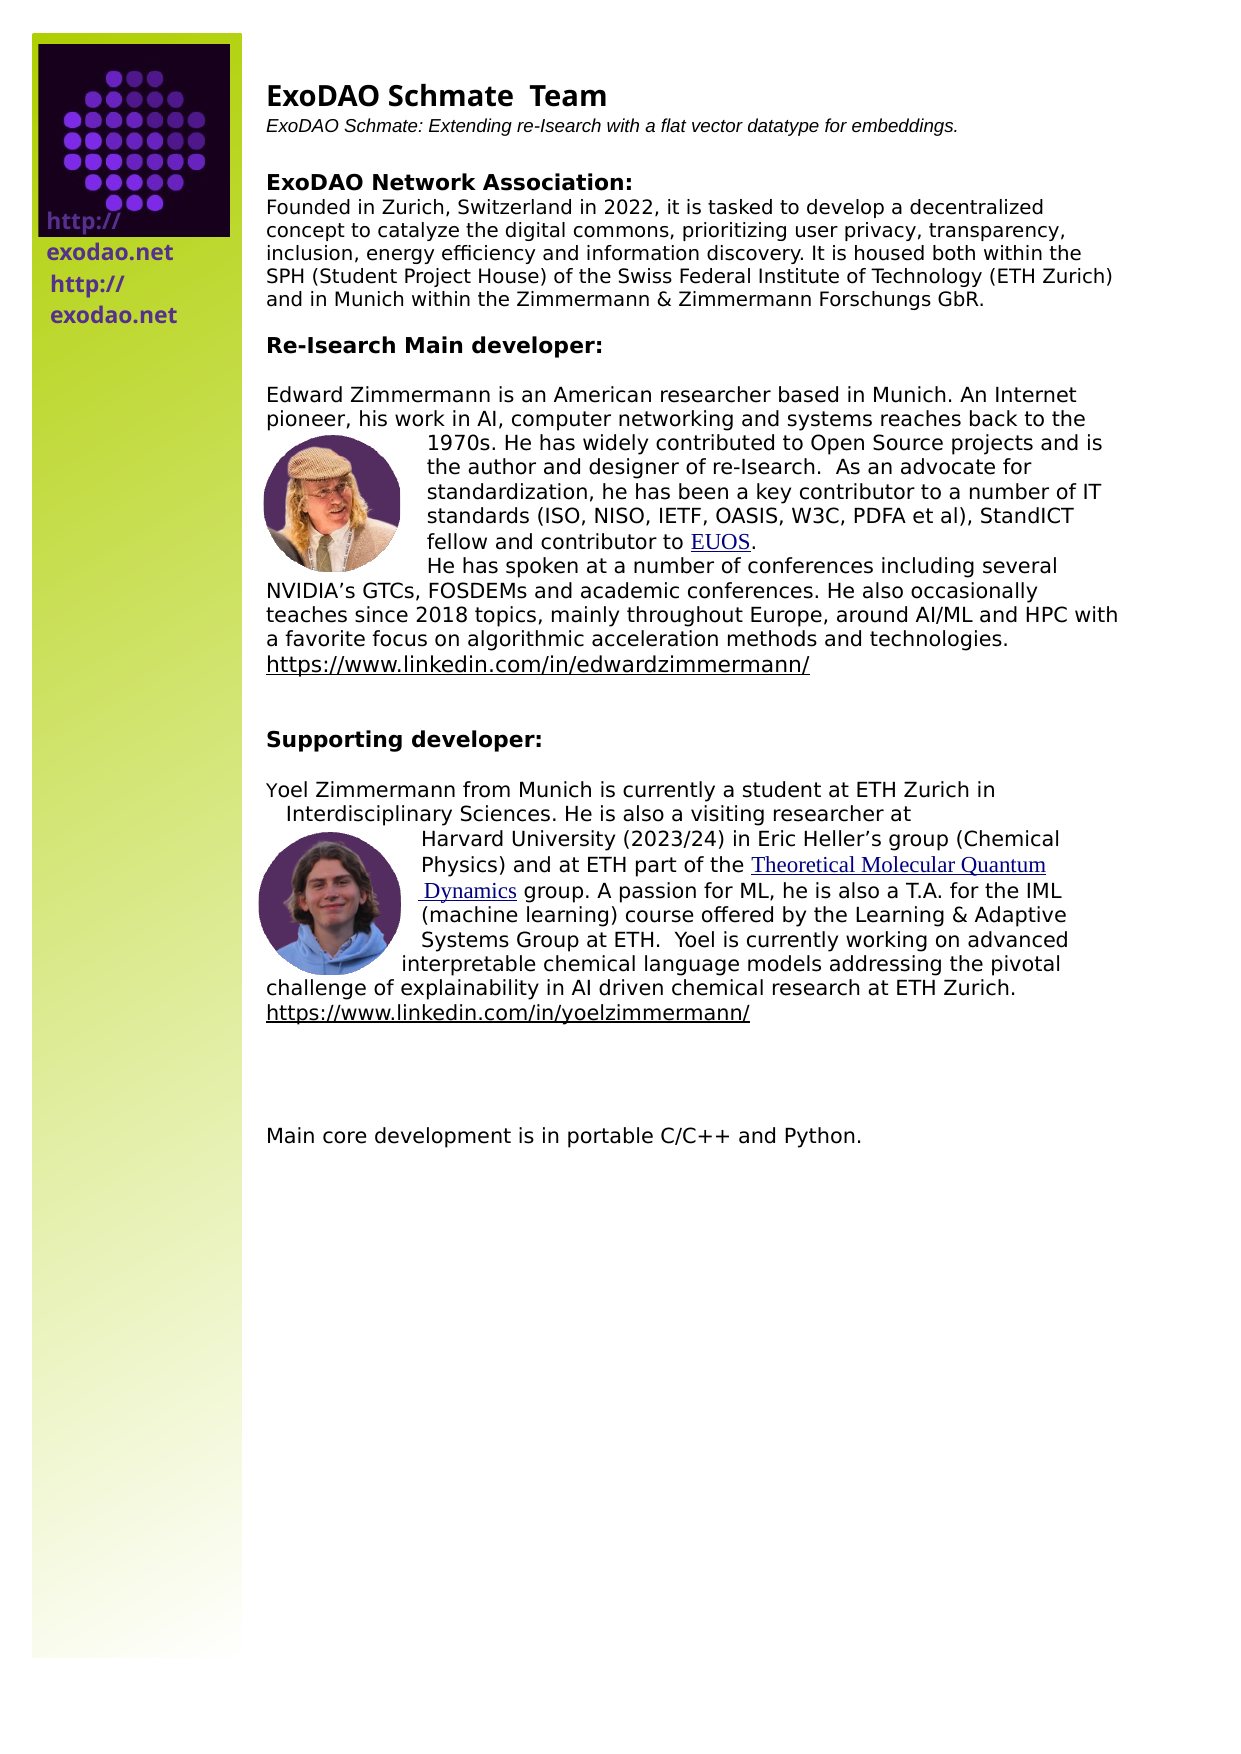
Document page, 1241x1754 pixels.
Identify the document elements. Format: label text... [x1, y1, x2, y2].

text https://www.linkedin.com/in/edwardzimmermann/ [266, 652, 1122, 677]
text (machine learning) course offered by the Learning & Adaptive [401, 903, 1122, 928]
text Harvard University (2023/24) in Eric Heller’s group (Chemical [266, 827, 1122, 851]
text Dynamics group. A passion for ML, he is also a T.A. for the IML [401, 877, 1122, 903]
text Edward Zimmermann is an American researcher based in Munich. An Internet pioneer, his work in AI, computer networking and systems reaches back to the [266, 383, 1122, 431]
text fellow and contributor to EUOS. [400, 528, 1122, 554]
text Systems Group at ETH. Yoel is currently working on advanced interpretable chemical language models addressing the pivotal challenge of explainability in AI driven chemical research at ETH Zurich. [266, 928, 1122, 1001]
text standardization, he has been a key contributor to a number of IT [400, 480, 1122, 504]
picture [38, 44, 230, 237]
text Re-Isearch Main developer: [266, 333, 1122, 358]
text Physics) and at ETH part of the Theoretical Molecular Quantum [401, 851, 1122, 877]
text Interdisciplinary Sciences. He is also a visiting researcher at [266, 802, 1122, 827]
text Yoel Zimmermann from Munich is currently a student at ETH Zurich in [266, 778, 1122, 802]
text ExoDAO Schmate: Extending re-Isearch with a flat vector datatype for embeddings. [266, 115, 1122, 137]
picture [258, 832, 401, 975]
text https://www.linkedin.com/in/yoelzimmermann/ [266, 1001, 1122, 1025]
text the author and designer of re-Isearch. As an advocate for [400, 455, 1122, 480]
text ExoDAO Network Association: [266, 170, 1122, 196]
text He has spoken at a number of conferences including several [266, 554, 1122, 579]
text Founded in Zurich, Switzerland in 2022, it is tasked to develop a decentralized concept to catalyze the digital commons, prioritizing user privacy, transparency, inclusion, energy efficiency and information discovery. It is housed both within the SPH (Student Project House) of the Swiss Federal Institute of Technology (ETH Zurich) and in Munich within the Zimmermann & Zimmermann Forschungs GbR. [266, 196, 1122, 311]
text standards (ISO, NISO, IETF, OASIS, W3C, PDFA et al), StandICT [400, 504, 1122, 528]
text Supporting developer: [266, 727, 1122, 752]
text NVIDIA’s GTCs, FOSDEMs and academic conferences. He also occasionally teaches since 2018 topics, mainly throughout Europe, around AI/ML and HPC with a favorite focus on algorithmic acceleration methods and technologies. [266, 579, 1122, 652]
text 1970s. He has widely contributed to Open Source projects and is [266, 431, 1122, 455]
picture [263, 435, 400, 572]
text Main core development is in portable C/C++ and Python. [266, 1124, 1122, 1149]
